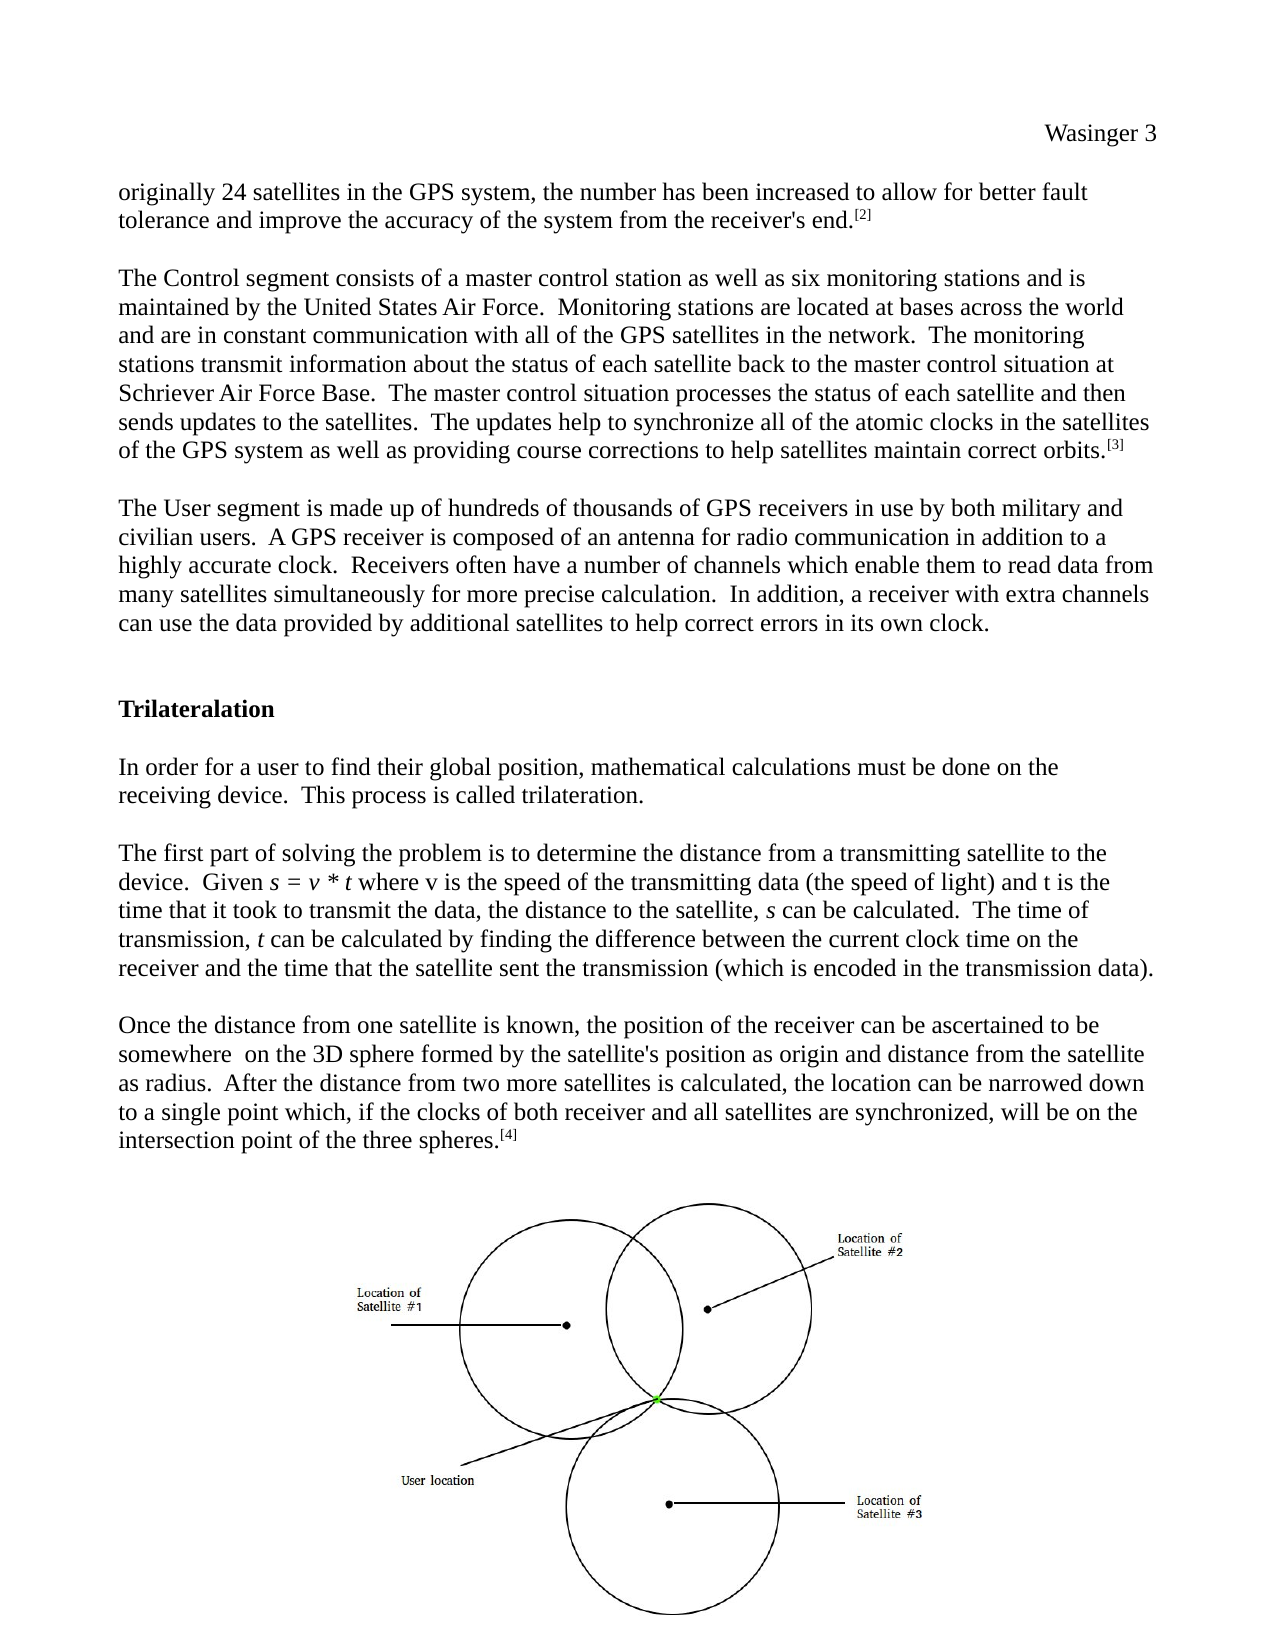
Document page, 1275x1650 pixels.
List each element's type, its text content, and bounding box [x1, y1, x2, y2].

text The Control segment consists of a master control station as well as six monitoring stations and is maintained by the United States Air Force. Monitoring stations are located at bases across the world and are in constant communication with all of the GPS satellites in the network. The monitoring stations transmit information about the status of each satellite back to the master control situation at Schriever Air Force Base. The master control situation processes the status of each satellite and then sends updates to the satellites. The updates help to synchronize all of the atomic clocks in the satellites of the GPS system as well as providing course corrections to help satellites maintain correct orbits.[3] [118, 263, 1157, 464]
text The first part of solving the problem is to determine the distance from a transmitting satellite to the device. Given s = v * t where v is the speed of the transmitting data (the speed of light) and t is the time that it took to transmit the data, the distance to the satellite, s can be calculated. The time of transmission, t can be calculated by finding the difference between the current clock time on the receiver and the time that the satellite sent the transmission (which is encoded in the transmission data). [118, 838, 1157, 982]
text The User segment is made up of hundreds of thousands of GPS receivers in use by both military and civilian users. A GPS receiver is composed of an antenna for radio communication in addition to a highly accurate clock. Receivers often have a number of channels which enable them to read data from many satellites simultaneously for more precise calculation. In addition, a receiver with extra channels can use the data provided by additional satellites to help correct errors in its own clock. [118, 493, 1157, 637]
text originally 24 satellites in the GPS system, the number has been increased to allow for better fault tolerance and improve the accuracy of the system from the receiver's end.[2] [118, 177, 1157, 234]
picture [329, 1154, 946, 1635]
text In order for a user to find their global position, mathematical calculations must be done on the receiving device. This process is called trilateration. [118, 752, 1157, 809]
text Trilateralation [118, 694, 1157, 723]
text Once the distance from one satellite is known, the position of the receiver can be ascertained to be somewhere on the 3D sphere formed by the satellite's position as origin and distance from the satellite as radius. After the distance from two more satellites is calculated, the location can be narrowed down to a single point which, if the clocks of both receiver and all satellites are synchronized, will be on the intersection point of the three spheres.[4] [118, 1011, 1157, 1154]
